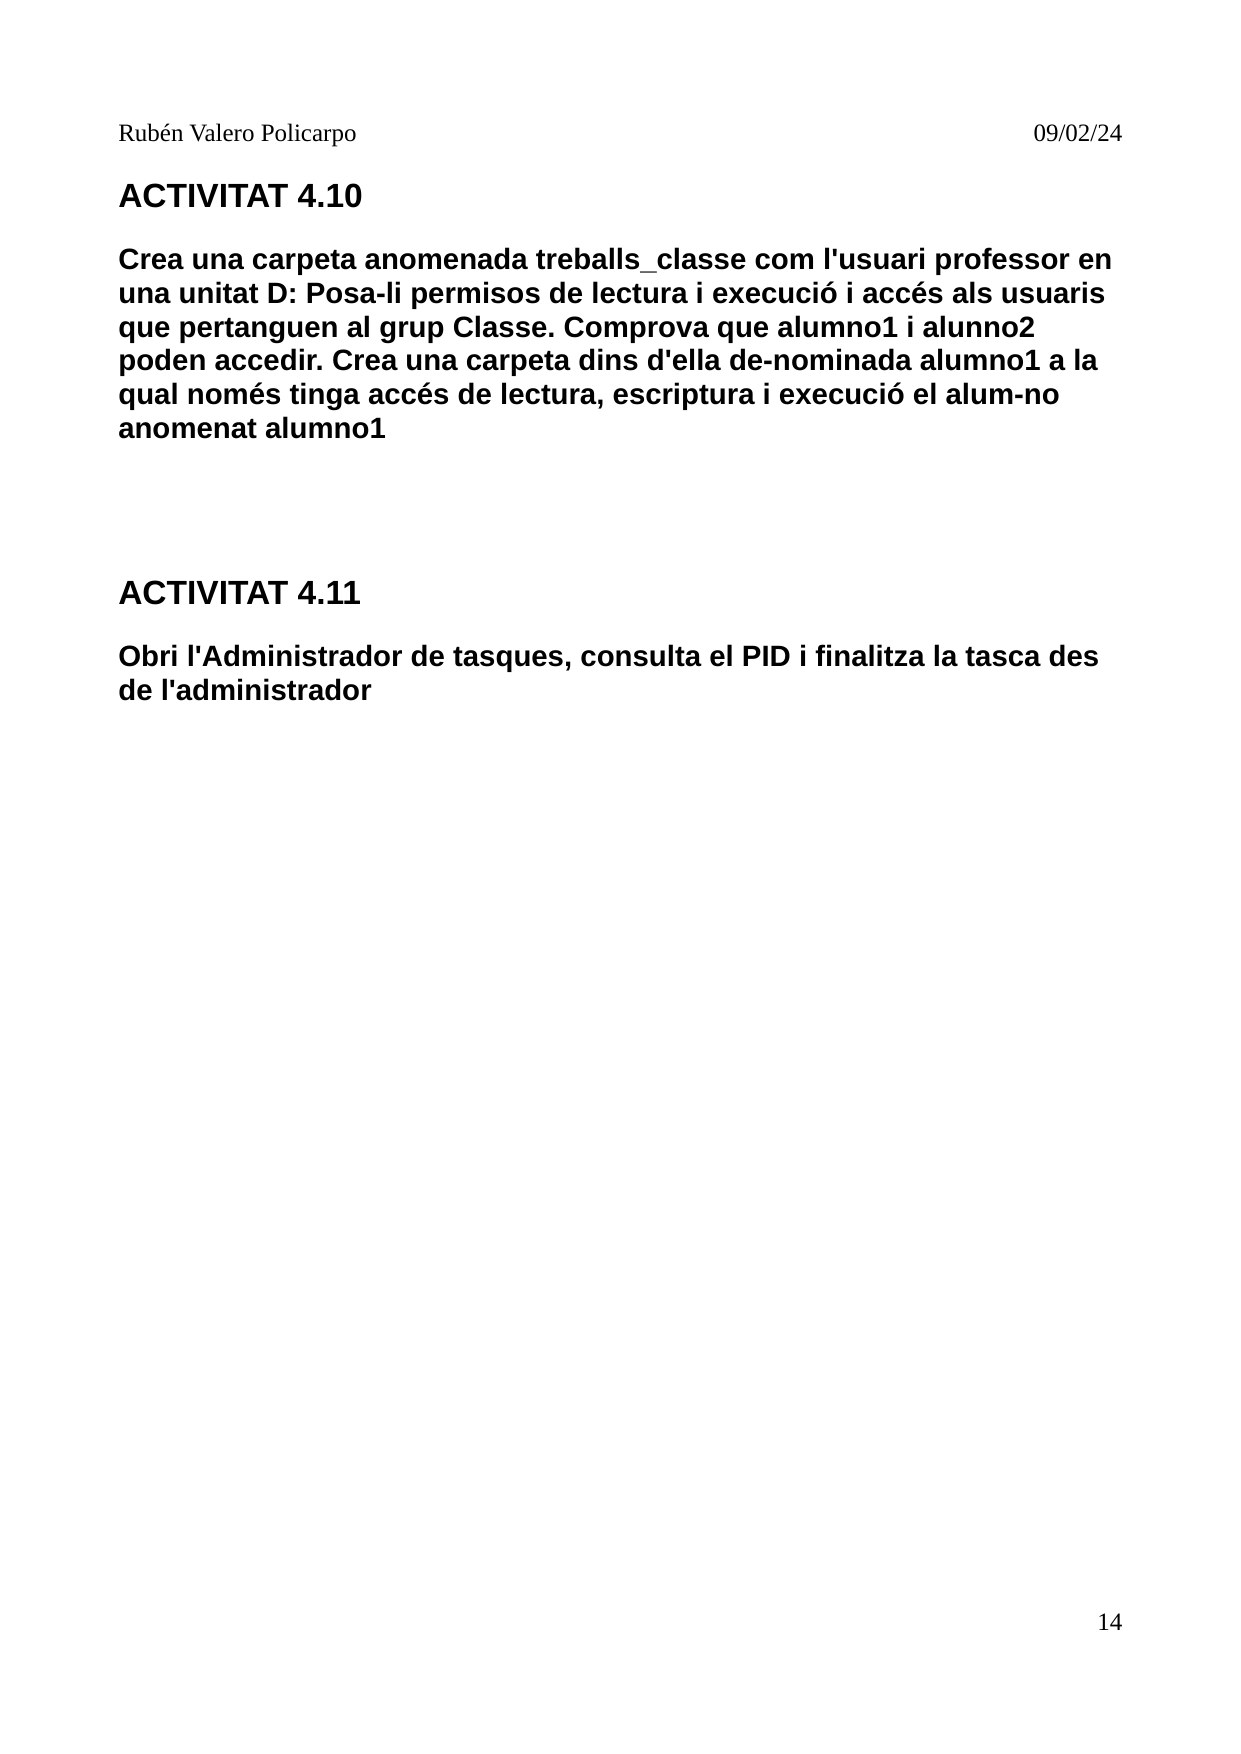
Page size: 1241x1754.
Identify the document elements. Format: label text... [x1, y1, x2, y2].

subtitle Obri l'Administrador de tasques, consulta el PID i finalitza la tasca des de l'administrador [118, 639, 1122, 706]
subtitle ACTIVITAT 4.11 [118, 573, 1122, 612]
subtitle ACTIVITAT 4.10 [118, 176, 1122, 215]
subtitle Crea una carpeta anomenada treballs_classe com l'usuari professor en una unitat D: Posa-li permisos de lectura i execució i accés als usuaris que pertanguen al grup Classe. Comprova que alumno1 i alunno2 poden accedir. Crea una carpeta dins d'ella de-nominada alumno1 a la qual només tinga accés de lectura, escriptura i execució el alum-no anomenat alumno1 [118, 242, 1122, 444]
